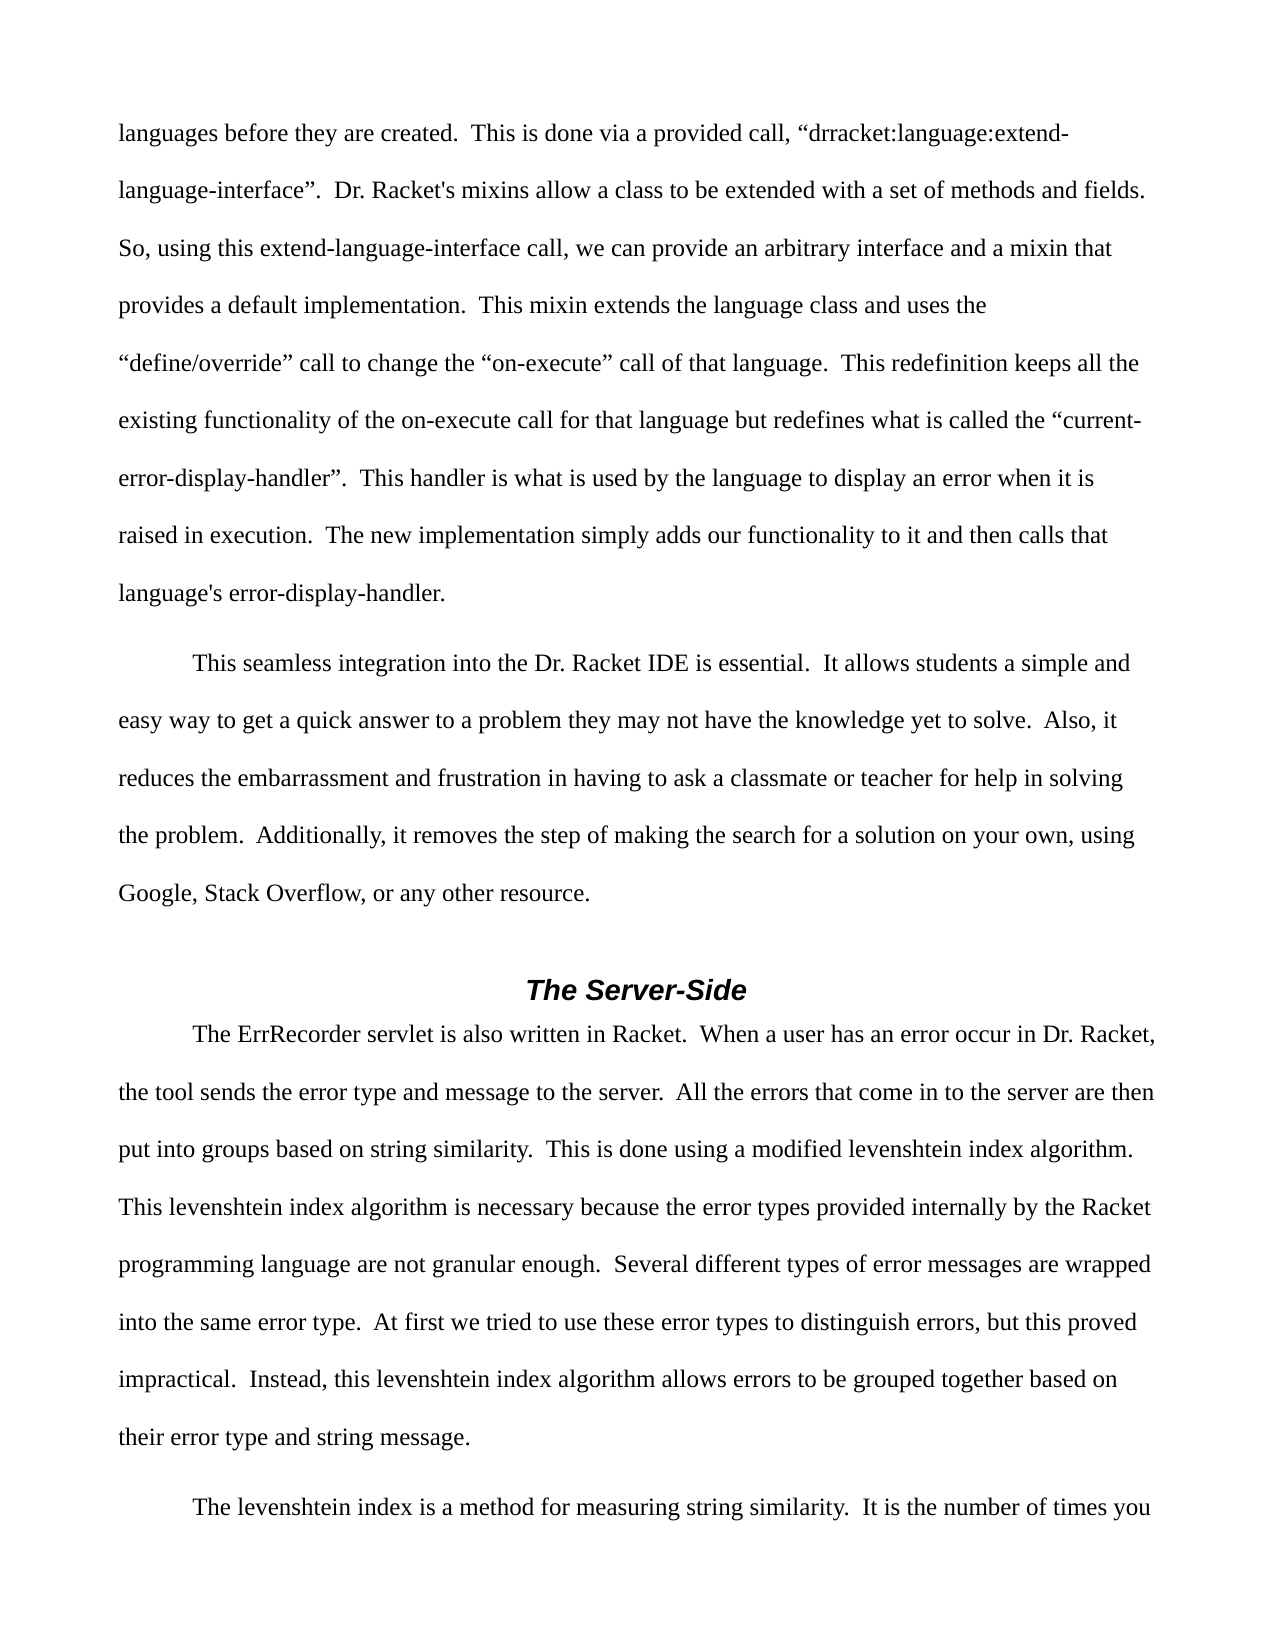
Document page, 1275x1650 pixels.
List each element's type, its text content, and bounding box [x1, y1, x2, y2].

subtitle The Server-Side [118, 973, 1157, 1007]
text The levenshtein index is a method for measuring string similarity. It is the number of times you [118, 1492, 1157, 1520]
text The ErrRecorder servlet is also written in Racket. When a user has an error occur in Dr. Racket, the tool sends the error type and message to the server. All the errors that come in to the server are then put into groups based on string similarity. This is done using a modified levenshtein index algorithm. This levenshtein index algorithm is necessary because the error types provided internally by the Racket programming language are not granular enough. Several different types of error messages are wrapped into the same error type. At first we tried to use these error types to distinguish errors, but this proved impractical. Instead, this levenshtein index algorithm allows errors to be grouped together based on their error type and string message. [118, 1019, 1157, 1450]
text This seamless integration into the Dr. Racket IDE is essential. It allows students a simple and easy way to get a quick answer to a problem they may not have the knowledge yet to solve. Also, it reduces the embarrassment and frustration in having to ask a classmate or teacher for help in solving the problem. Additionally, it removes the step of making the search for a solution on your own, using Google, Stack Overflow, or any other resource. [118, 648, 1157, 907]
text languages before they are created. This is done via a provided call, “drracket:language:extend-language-interface”. Dr. Racket's mixins allow a class to be extended with a set of methods and fields. So, using this extend-language-interface call, we can provide an arbitrary interface and a mixin that provides a default implementation. This mixin extends the language class and uses the “define/override” call to change the “on-execute” call of that language. This redefinition keeps all the existing functionality of the on-execute call for that language but redefines what is called the “current-error-display-handler”. This handler is what is used by the language to display an error when it is raised in execution. The new implementation simply adds our functionality to it and then calls that language's error-display-handler. [118, 118, 1157, 607]
